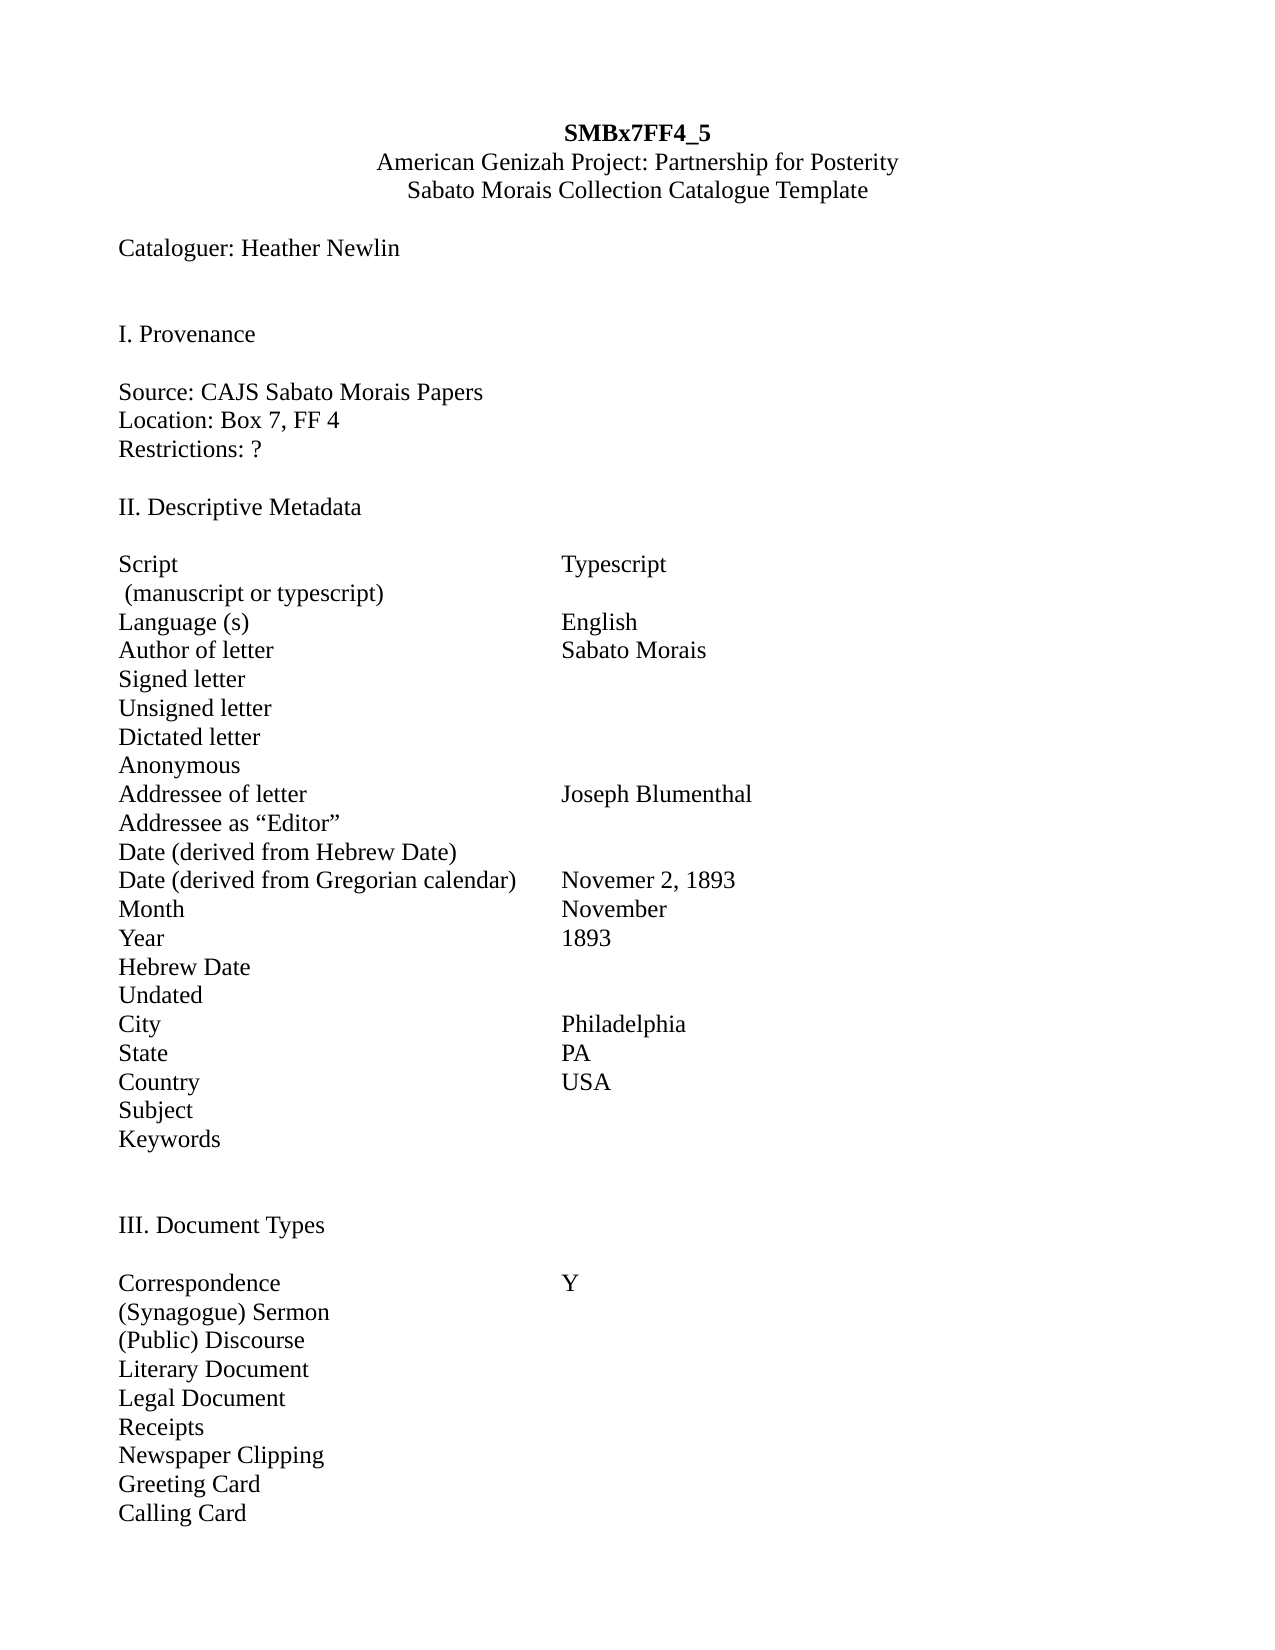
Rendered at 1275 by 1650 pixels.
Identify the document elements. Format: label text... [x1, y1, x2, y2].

text III. Document Types [118, 1211, 1157, 1239]
text Subject [118, 1096, 1157, 1124]
text Signed letter [118, 664, 1157, 693]
text Location: Box 7, FF 4 [118, 406, 1157, 434]
text Greeting Card [118, 1469, 1157, 1498]
text II. Descriptive Metadata [118, 492, 1157, 521]
text Author of letter Sabato Morais [118, 636, 1157, 664]
text State PA [118, 1038, 1157, 1067]
text Month November [118, 894, 1157, 923]
text Keywords [118, 1124, 1157, 1153]
text Cataloguer: Heather Newlin [118, 233, 1157, 262]
text Date (derived from Hebrew Date) [118, 837, 1157, 866]
text SMBx7FF4_5 [118, 118, 1157, 147]
text Addressee as “Editor” [118, 808, 1157, 837]
text Language (s) English [118, 607, 1157, 636]
text (Public) Discourse [118, 1326, 1157, 1354]
text Sabato Morais Collection Catalogue Template [118, 176, 1157, 204]
text (manuscript or typescript) [118, 578, 1157, 607]
text City Philadelphia [118, 1009, 1157, 1038]
text Correspondence Y [118, 1268, 1157, 1297]
text Legal Document [118, 1383, 1157, 1412]
text American Genizah Project: Partnership for Posterity [118, 147, 1157, 176]
text Receipts [118, 1412, 1157, 1441]
text Newspaper Clipping [118, 1441, 1157, 1469]
text Date (derived from Gregorian calendar) Novemer 2, 1893 [118, 866, 1157, 894]
text I. Provenance [118, 319, 1157, 348]
text Restrictions: ? [118, 434, 1157, 463]
text Source: CAJS Sabato Morais Papers [118, 377, 1157, 406]
text (Synagogue) Sermon [118, 1297, 1157, 1326]
text Country USA [118, 1067, 1157, 1096]
text Unsigned letter [118, 693, 1157, 722]
text Literary Document [118, 1354, 1157, 1383]
text Undated [118, 981, 1157, 1009]
text Anonymous [118, 751, 1157, 779]
text Calling Card [118, 1498, 1157, 1527]
text Script Typescript [118, 549, 1157, 578]
text Addressee of letter Joseph Blumenthal [118, 779, 1157, 808]
text Hebrew Date [118, 952, 1157, 981]
text Year 1893 [118, 923, 1157, 952]
text Dictated letter [118, 722, 1157, 751]
